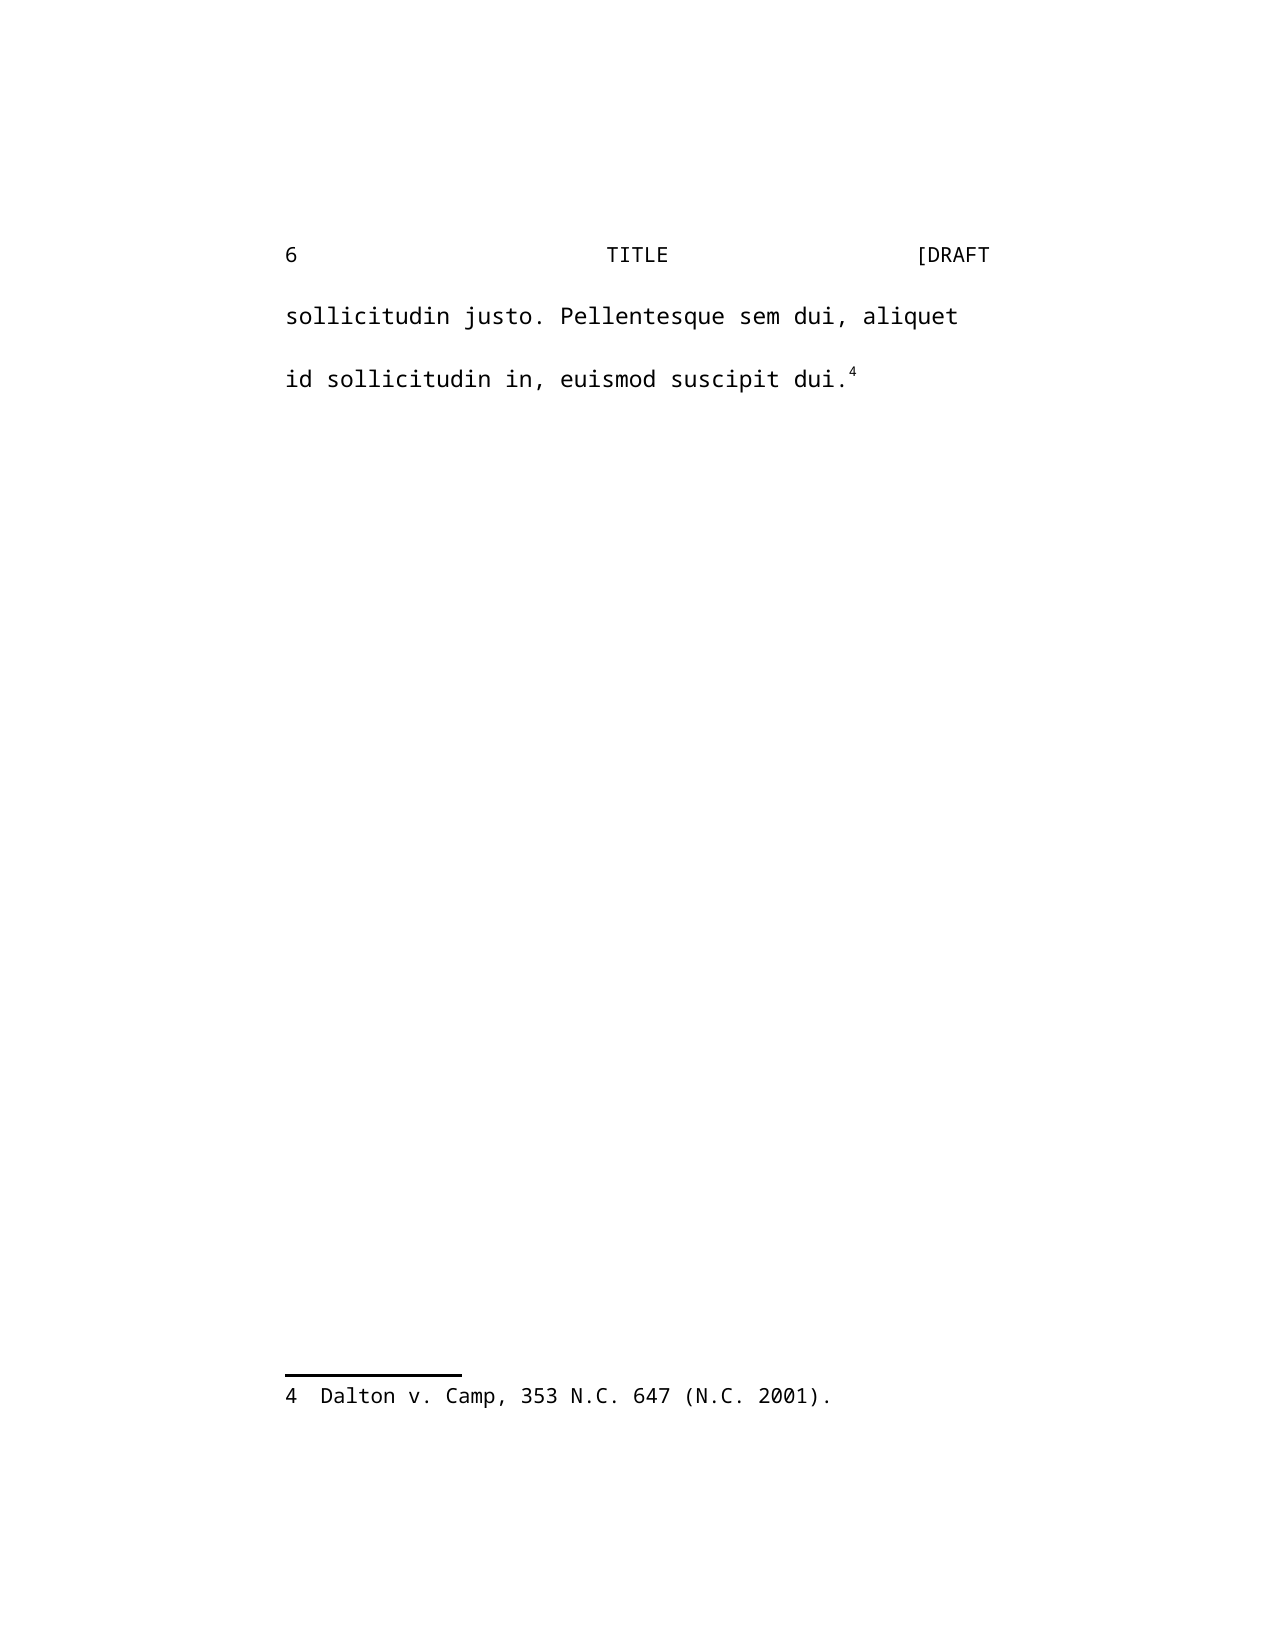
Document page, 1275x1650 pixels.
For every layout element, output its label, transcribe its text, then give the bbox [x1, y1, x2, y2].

text Dalton v. Camp, 353 N.C. 647 (N.C. 2001). [285, 1382, 990, 1410]
text sollicitudin justo. Pellentesque sem dui, aliquet id sollicitudin in, euismod suscipit dui. [285, 300, 990, 394]
